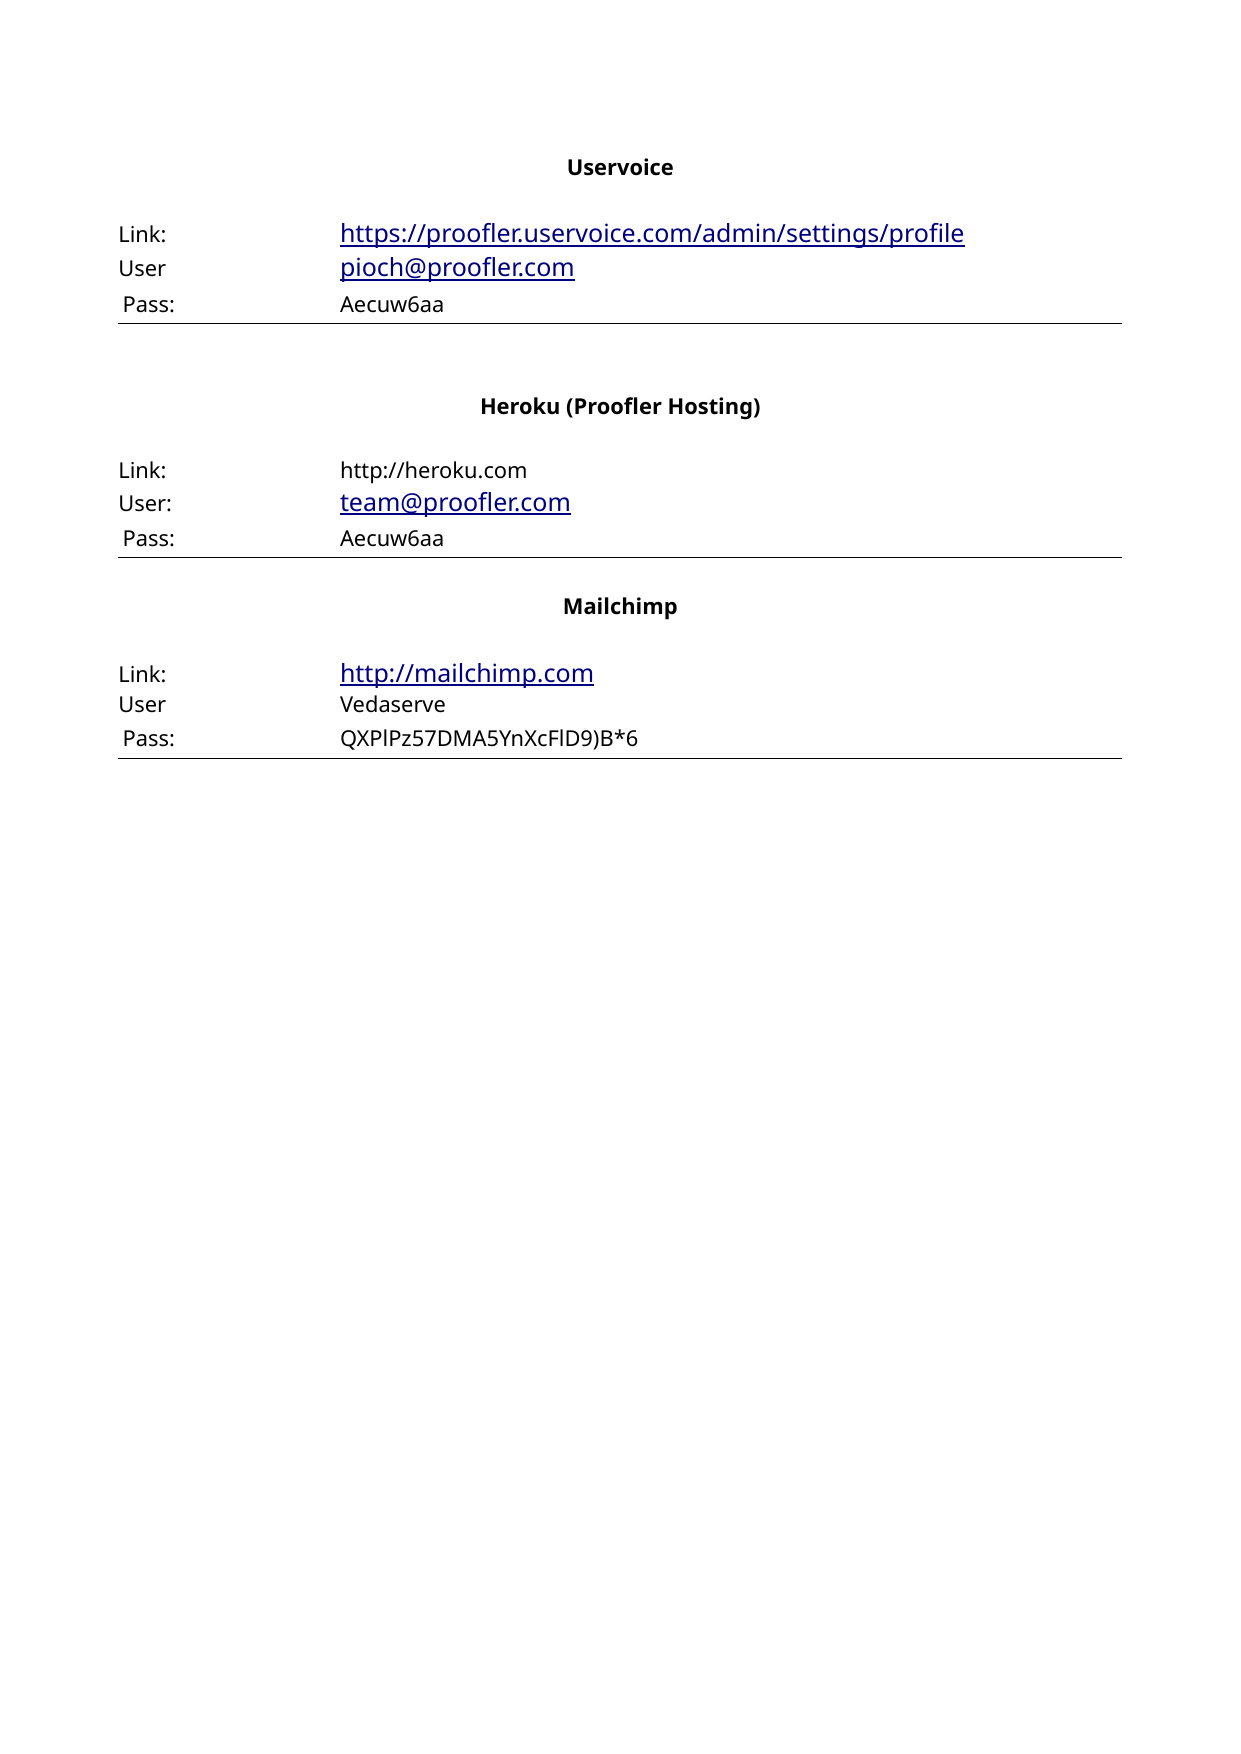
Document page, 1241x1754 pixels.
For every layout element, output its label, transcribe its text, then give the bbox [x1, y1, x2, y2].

text User Vedaserve [118, 689, 1122, 719]
text Mailchimp [118, 591, 1122, 621]
text User: team@proofler.com [118, 484, 1122, 519]
text Uservoice [118, 152, 1122, 182]
text Link: https://proofler.uservoice.com/admin/settings/profile [118, 216, 1122, 250]
text Link: http://heroku.com [118, 455, 1122, 484]
text Link: http://mailchimp.com [118, 655, 1122, 689]
text Heroku (Proofler Hosting) [118, 391, 1122, 421]
text Pass: Aecuw6aa [118, 284, 1122, 323]
text Pass: QXPlPz57DMA5YnXcFlD9)B*6 [118, 719, 1122, 758]
text User pioch@proofler.com [118, 250, 1122, 284]
text Pass: Aecuw6aa [118, 519, 1122, 557]
